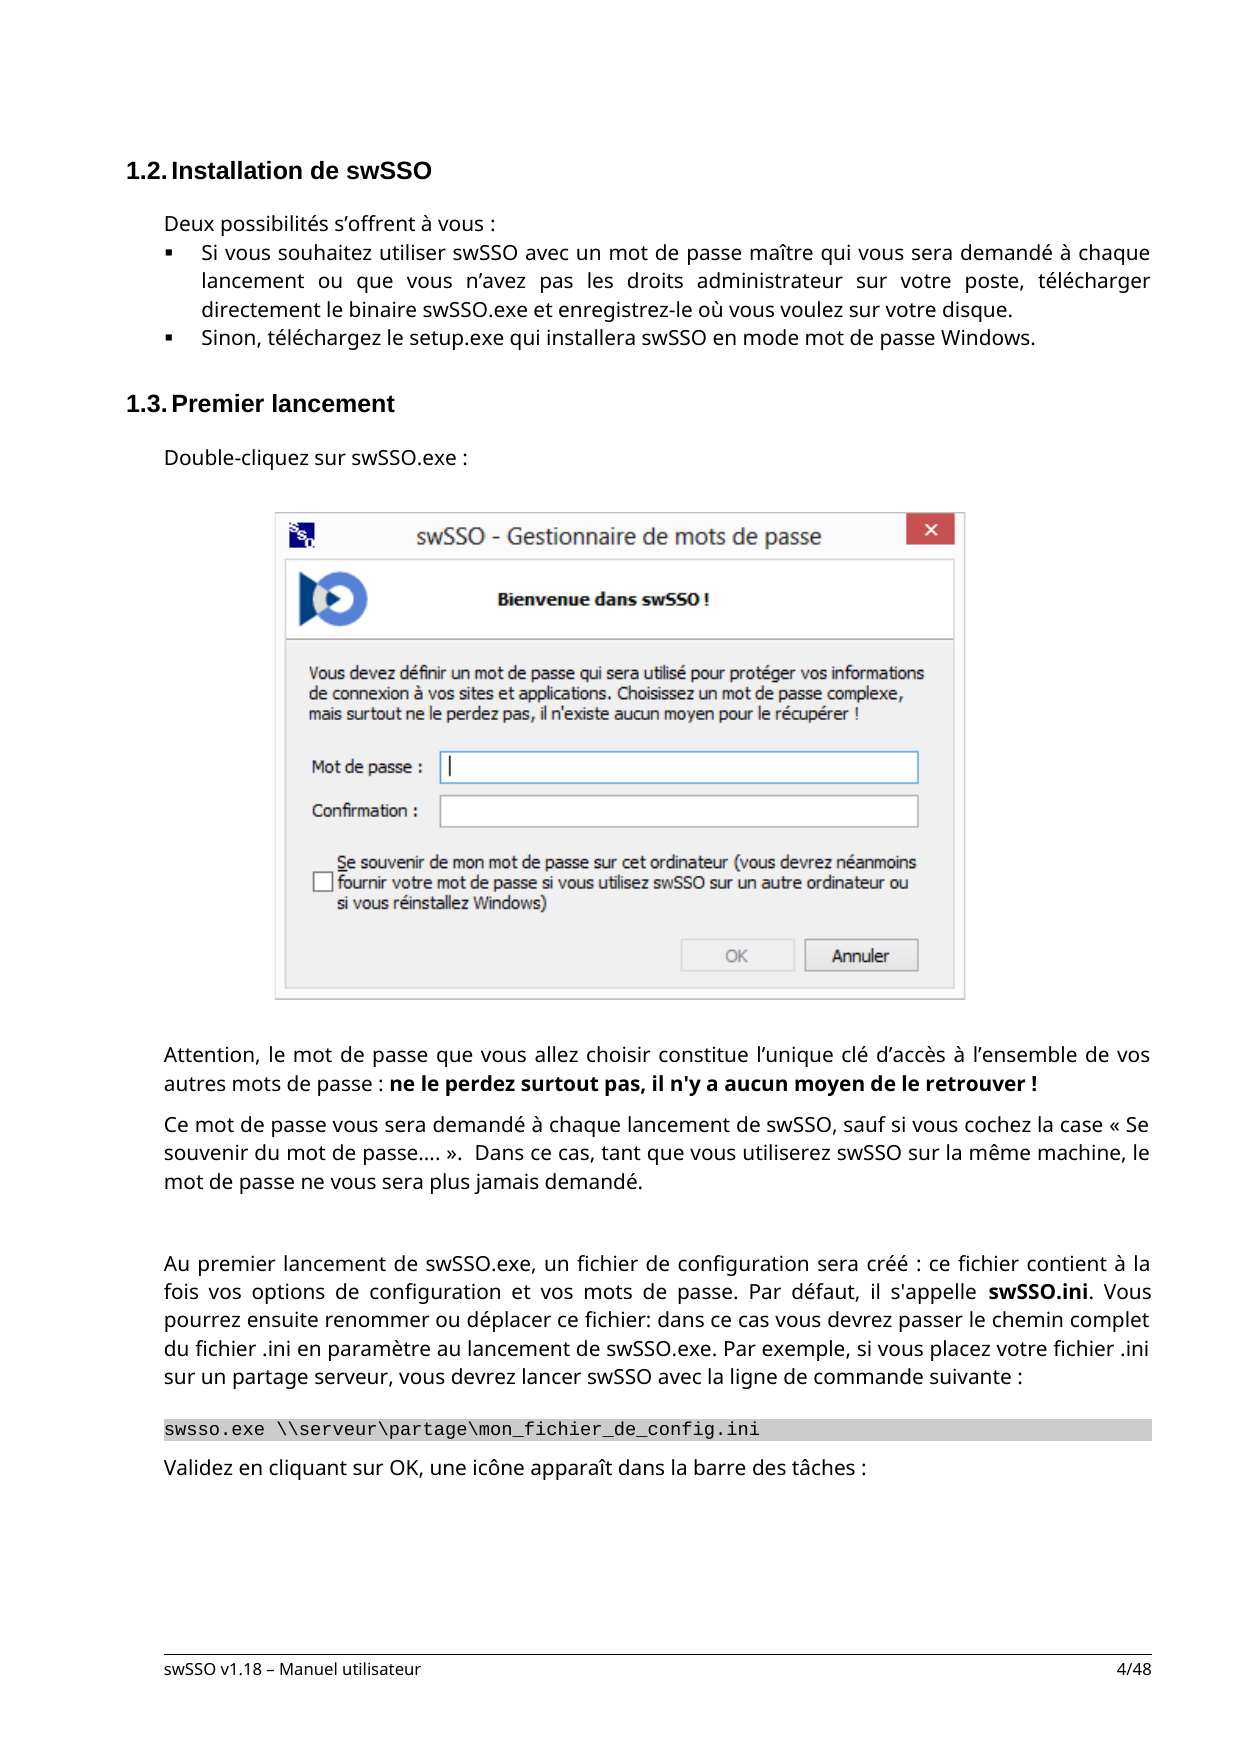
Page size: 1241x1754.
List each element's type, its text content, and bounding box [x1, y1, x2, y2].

text Au premier lancement de swSSO.exe, un fichier de configuration sera créé : ce fichier contient à la fois vos options de configuration et vos mots de passe. Par défaut, il s'appelle swSSO.ini. Vous pourrez ensuite renommer ou déplacer ce fichier: dans ce cas vous devrez passer le chemin complet du fichier .ini en paramètre au lancement de swSSO.exe. Par exemple, si vous placez votre fichier .ini sur un partage serveur, vous devrez lancer swSSO avec la ligne de commande suivante : [164, 1249, 1152, 1391]
text Deux possibilités s’offrent à vous : [164, 209, 1152, 238]
text swsso.exe \\serveur\partage\mon_fichier_de_config.ini [164, 1419, 1152, 1441]
picture [274, 512, 966, 1000]
list Si vous souhaitez utiliser swSSO avec un mot de passe maître qui vous sera demandé à chaque lancement ou que vous n’avez pas les droits administrateur sur votre poste, télécharger directement le binaire swSSO.exe et enregistrez-le où vous voulez sur votre disque. [164, 238, 1152, 323]
text Double-cliquez sur swSSO.exe : [164, 443, 1152, 471]
subtitle Installation de swSSO [126, 156, 1152, 184]
text Ce mot de passe vous sera demandé à chaque lancement de swSSO, sauf si vous cochez la case « Se souvenir du mot de passe…. ». Dans ce cas, tant que vous utiliserez swSSO sur la même machine, le mot de passe ne vous sera plus jamais demandé. [164, 1110, 1152, 1195]
text Attention, le mot de passe que vous allez choisir constitue l’unique clé d’accès à l’ensemble de vos autres mots de passe : ne le perdez surtout pas, il n'y a aucun moyen de le retrouver ! [164, 1041, 1152, 1097]
list Sinon, téléchargez le setup.exe qui installera swSSO en mode mot de passe Windows. [164, 323, 1152, 352]
subtitle Premier lancement [126, 389, 1152, 418]
text Validez en cliquant sur OK, une icône apparaît dans la barre des tâches : [164, 1453, 1152, 1482]
